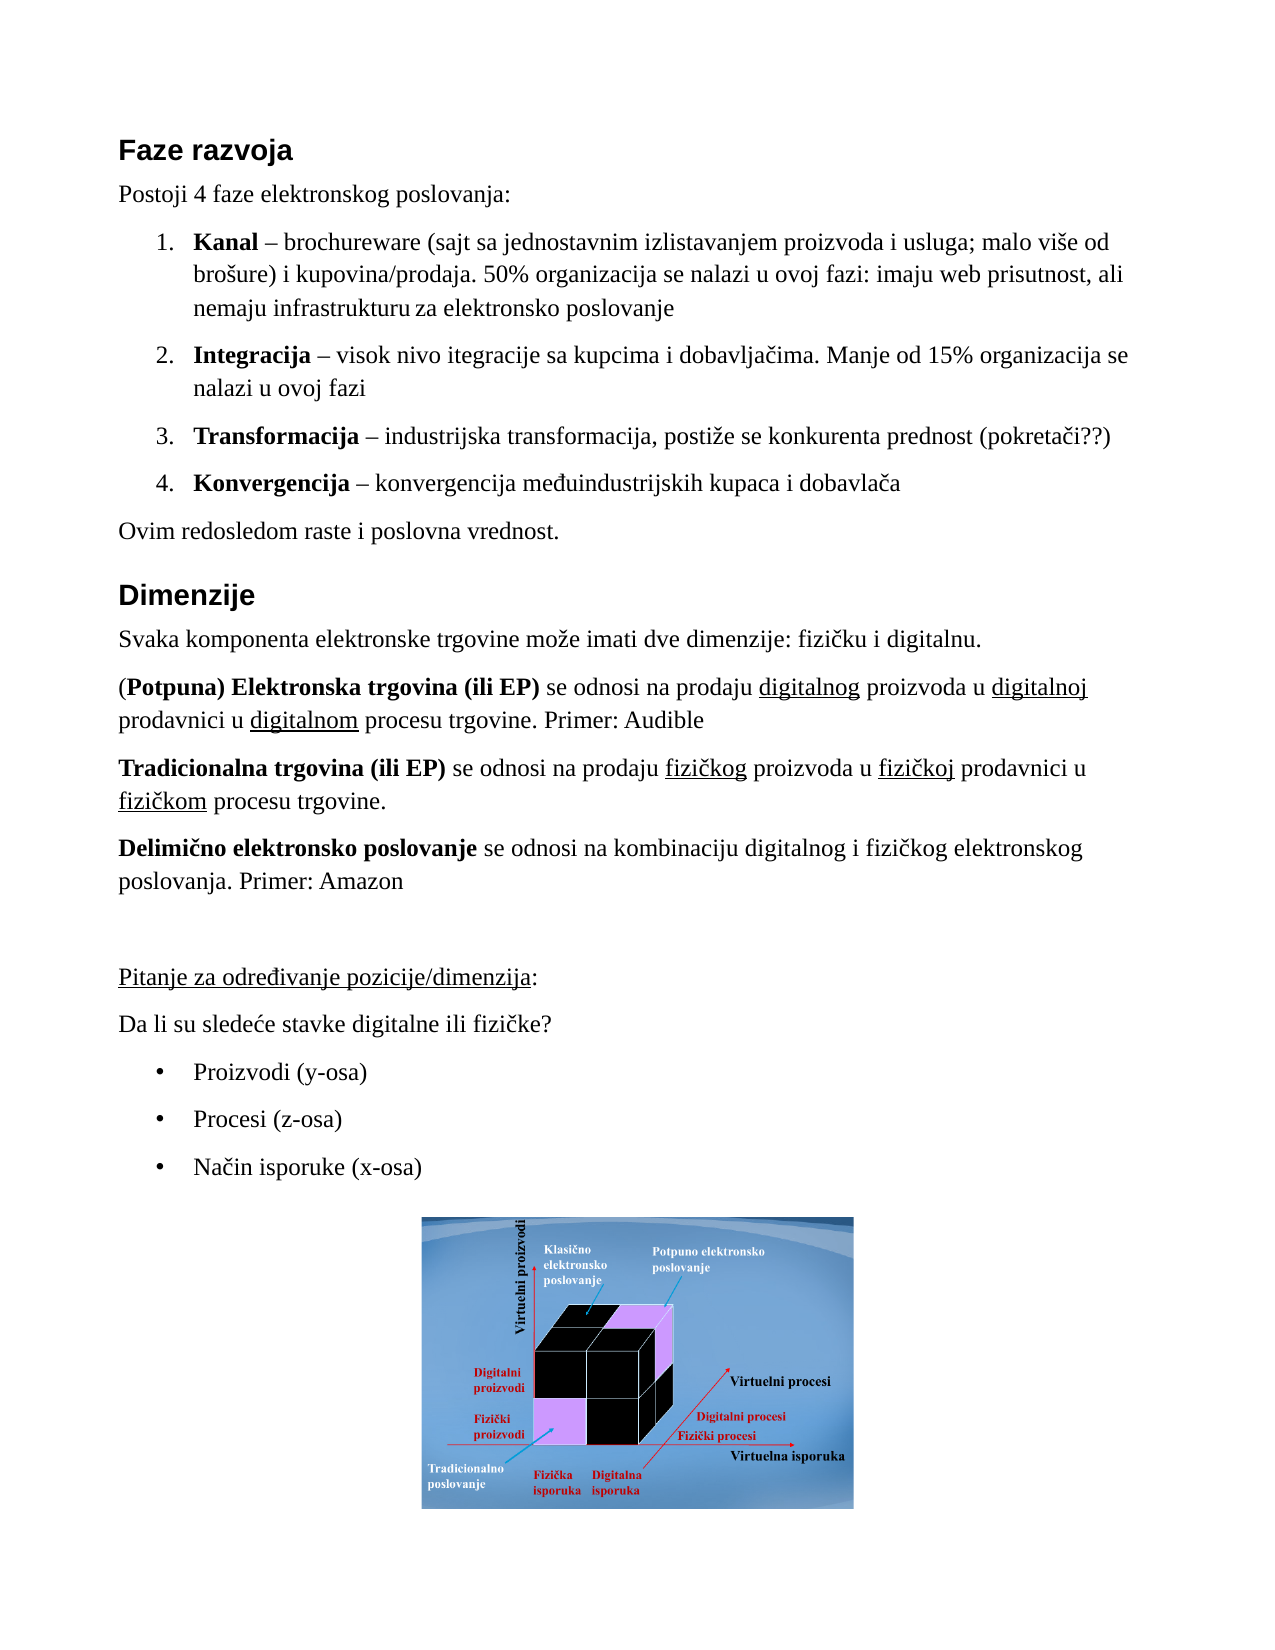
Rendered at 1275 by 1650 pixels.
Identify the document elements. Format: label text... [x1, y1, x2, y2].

text Da li su sledeće stavke digitalne ili fizičke? [118, 1009, 1157, 1038]
subtitle Dimenzije [118, 578, 1157, 612]
text (Potpuna) Elektronska trgovina (ili EP) se odnosi na prodaju digitalnog proizvoda u digitalnoj prodavnici u digitalnom procesu trgovine. Primer: Audible [118, 672, 1157, 734]
text Tradicionalna trgovina (ili EP) se odnosi na prodaju fizičkog proizvoda u fizičkoj prodavnici u fizičkom procesu trgovine. [118, 753, 1157, 814]
text Delimično elektronsko poslovanje se odnosi na kombinaciju digitalnog i fizičkog elektronskog poslovanja. Primer: Amazon [118, 833, 1157, 895]
list Proizvodi (y-osa) [156, 1057, 1157, 1086]
list Konvergencija – konvergencija međuindustrijskih kupaca i dobavlača [156, 468, 1157, 497]
subtitle Faze razvoja [118, 133, 1157, 166]
list Način isporuke (x-osa) [156, 1152, 1157, 1181]
text Ovim redosledom raste i poslovna vrednost. [118, 516, 1157, 545]
text Svaka komponenta elektronske trgovine može imati dve dimenzije: fizičku i digitalnu. [118, 624, 1157, 653]
picture [421, 1217, 854, 1509]
list Procesi (z-osa) [156, 1104, 1157, 1133]
text Postoji 4 faze elektronskog poslovanja: [118, 179, 1157, 208]
text Pitanje za određivanje pozicije/dimenzija: [118, 962, 1157, 990]
list Transformacija – industrijska transformacija, postiže se konkurenta prednost (pokretači??) [156, 421, 1157, 449]
list Integracija – visok nivo itegracije sa kupcima i dobavljačima. Manje od 15% organizacija se nalazi u ovoj fazi [156, 340, 1157, 402]
list Kanal – brochureware (sajt sa jednostavnim izlistavanjem proizvoda i usluga; malo više od brošure) i kupovina/prodaja. 50% organizacija se nalazi u ovoj fazi: imaju web prisutnost, ali nemaju infrastrukturu za elektronsko poslovanje [156, 227, 1157, 321]
